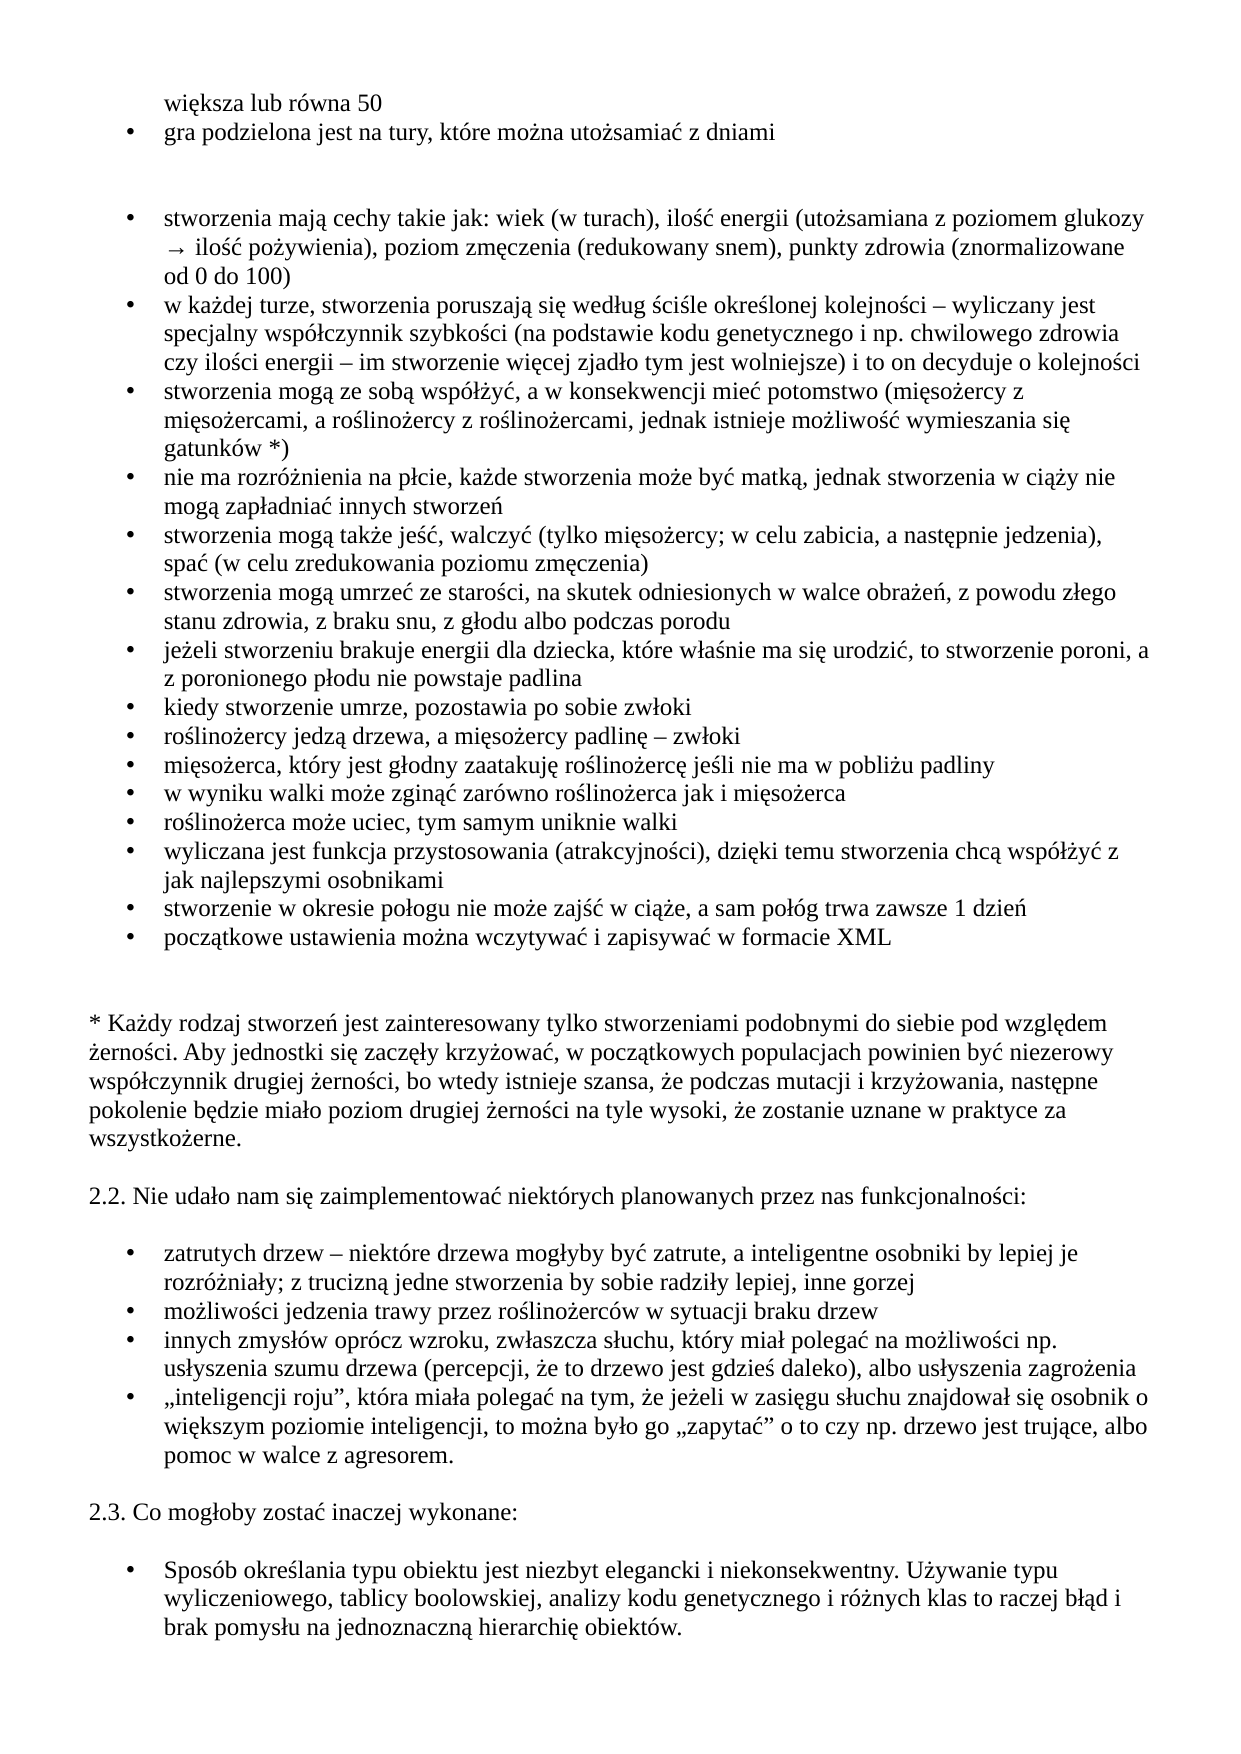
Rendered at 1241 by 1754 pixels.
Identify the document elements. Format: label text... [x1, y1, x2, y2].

list stworzenia mogą umrzeć ze starości, na skutek odniesionych w walce obrażeń, z powodu złego stanu zdrowia, z braku snu, z głodu albo podczas porodu [126, 577, 1152, 635]
text 2.3. Co mogłoby zostać inaczej wykonane: [88, 1497, 1152, 1526]
list roślinożercy jedzą drzewa, a mięsożercy padlinę – zwłoki [126, 721, 1152, 750]
list zatrutych drzew – niektóre drzewa mogłyby być zatrute, a inteligentne osobniki by lepiej je rozróżniały; z trucizną jedne stworzenia by sobie radziły lepiej, inne gorzej [126, 1238, 1152, 1296]
list roślinożerca może uciec, tym samym uniknie walki [126, 807, 1152, 836]
list nie ma rozróżnienia na płcie, każde stworzenia może być matką, jednak stworzenia w ciąży nie mogą zapładniać innych stworzeń [126, 462, 1152, 520]
list stworzenie w okresie połogu nie może zajść w ciąże, a sam połóg trwa zawsze 1 dzień [126, 893, 1152, 922]
list w wyniku walki może zginąć zarówno roślinożerca jak i mięsożerca [126, 778, 1152, 807]
list możliwości jedzenia trawy przez roślinożerców w sytuacji braku drzew [126, 1296, 1152, 1325]
list stworzenia mogą także jeść, walczyć (tylko mięsożercy; w celu zabicia, a następnie jedzenia), spać (w celu zredukowania poziomu zmęczenia) [126, 520, 1152, 577]
list „inteligencji roju”, która miała polegać na tym, że jeżeli w zasięgu słuchu znajdował się osobnik o większym poziomie inteligencji, to można było go „zapytać” o to czy np. drzewo jest trujące, albo pomoc w walce z agresorem. [126, 1382, 1152, 1468]
list jeżeli stworzeniu brakuje energii dla dziecka, które właśnie ma się urodzić, to stworzenie poroni, a z poronionego płodu nie powstaje padlina [126, 635, 1152, 692]
text * Każdy rodzaj stworzeń jest zainteresowany tylko stworzeniami podobnymi do siebie pod względem żerności. Aby jednostki się zaczęły krzyżować, w początkowych populacjach powinien być niezerowy współczynnik drugiej żerności, bo wtedy istnieje szansa, że podczas mutacji i krzyżowania, następne pokolenie będzie miało poziom drugiej żerności na tyle wysoki, że zostanie uznane w praktyce za wszystkożerne. [88, 1008, 1152, 1152]
text 2.2. Nie udało nam się zaimplementować niektórych planowanych przez nas funkcjonalności: [88, 1181, 1152, 1210]
list stworzenia mają cechy takie jak: wiek (w turach), ilość energii (utożsamiana z poziomem glukozy → ilość pożywienia), poziom zmęczenia (redukowany snem), punkty zdrowia (znormalizowane od 0 do 100) [126, 203, 1152, 290]
list Sposób określania typu obiektu jest niezbyt elegancki i niekonsekwentny. Używanie typu wyliczeniowego, tablicy boolowskiej, analizy kodu genetycznego i różnych klas to raczej błąd i brak pomysłu na jednoznaczną hierarchię obiektów. [126, 1555, 1152, 1641]
list mięsożerca, który jest głodny zaatakuję roślinożercę jeśli nie ma w pobliżu padliny [126, 750, 1152, 778]
list kiedy stworzenie umrze, pozostawia po sobie zwłoki [126, 692, 1152, 721]
list stworzenia mogą ze sobą współżyć, a w konsekwencji mieć potomstwo (mięsożercy z mięsożercami, a roślinożercy z roślinożercami, jednak istnieje możliwość wymieszania się gatunków *) [126, 376, 1152, 462]
list początkowe ustawienia można wczytywać i zapisywać w formacie XML [126, 922, 1152, 951]
list większa lub równa 50 [126, 88, 1152, 117]
list wyliczana jest funkcja przystosowania (atrakcyjności), dzięki temu stworzenia chcą współżyć z jak najlepszymi osobnikami [126, 836, 1152, 893]
list w każdej turze, stworzenia poruszają się według ściśle określonej kolejności – wyliczany jest specjalny współczynnik szybkości (na podstawie kodu genetycznego i np. chwilowego zdrowia czy ilości energii – im stworzenie więcej zjadło tym jest wolniejsze) i to on decyduje o kolejności [126, 290, 1152, 376]
list gra podzielona jest na tury, które można utożsamiać z dniami [126, 117, 1152, 146]
list innych zmysłów oprócz wzroku, zwłaszcza słuchu, który miał polegać na możliwości np. usłyszenia szumu drzewa (percepcji, że to drzewo jest gdzieś daleko), albo usłyszenia zagrożenia [126, 1325, 1152, 1382]
